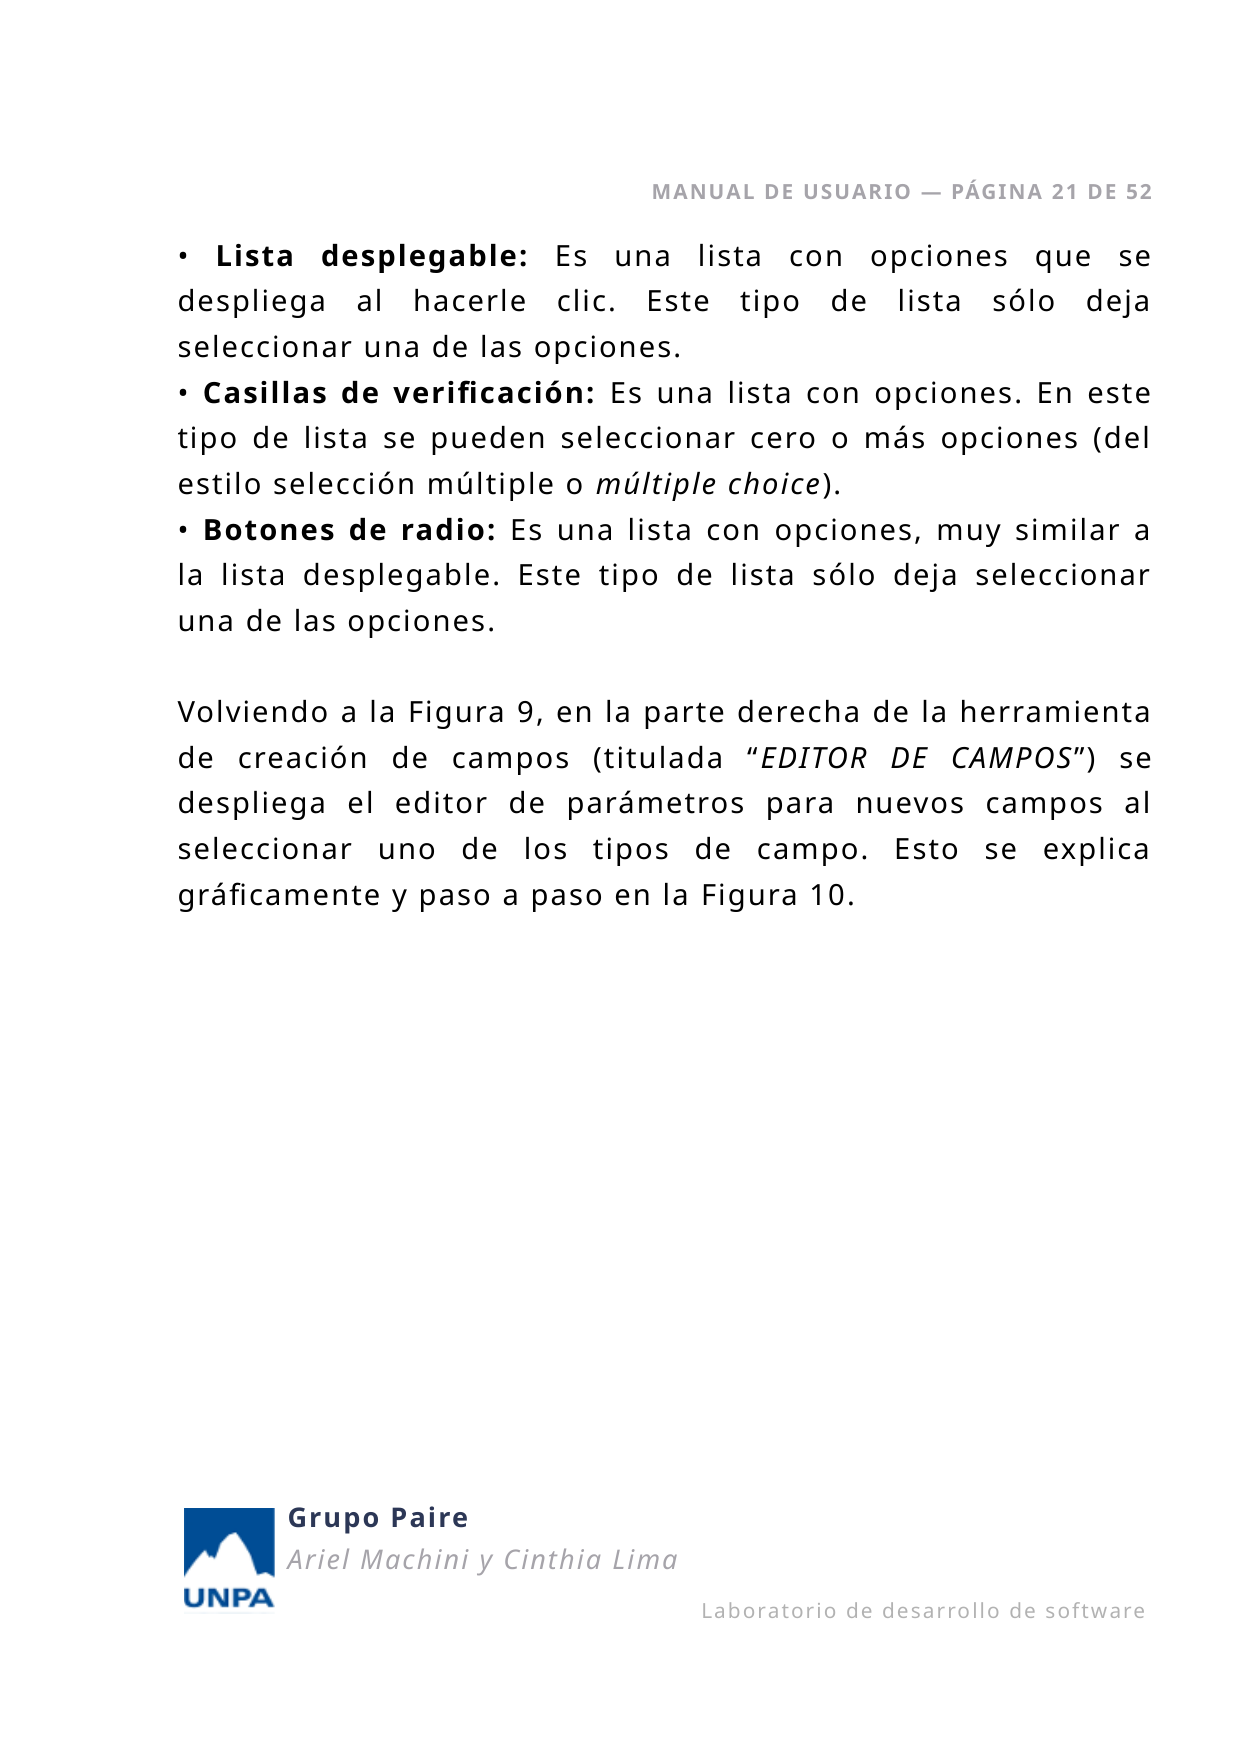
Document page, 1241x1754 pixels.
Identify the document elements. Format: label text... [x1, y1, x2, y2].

text • Lista desplegable: Es una lista con opciones que se despliega al hacerle clic. Este tipo de lista sólo deja seleccionar una de las opciones. [177, 235, 1152, 366]
text • Casillas de verificación: Es una lista con opciones. En este tipo de lista se pueden seleccionar cero o más opciones (del estilo selección múltiple o múltiple choice). [177, 372, 1152, 503]
text Volviendo a la Figura 9, en la parte derecha de la herramienta de creación de campos (titulada “EDITOR DE CAMPOS”) se despliega el editor de parámetros para nuevos campos al seleccionar uno de los tipos de campo. Esto se explica gráficamente y paso a paso en la Figura 10. [177, 691, 1152, 913]
text • Botones de radio: Es una lista con opciones, muy similar a la lista desplegable. Este tipo de lista sólo deja seleccionar una de las opciones. [177, 509, 1152, 640]
picture [184, 1508, 275, 1614]
